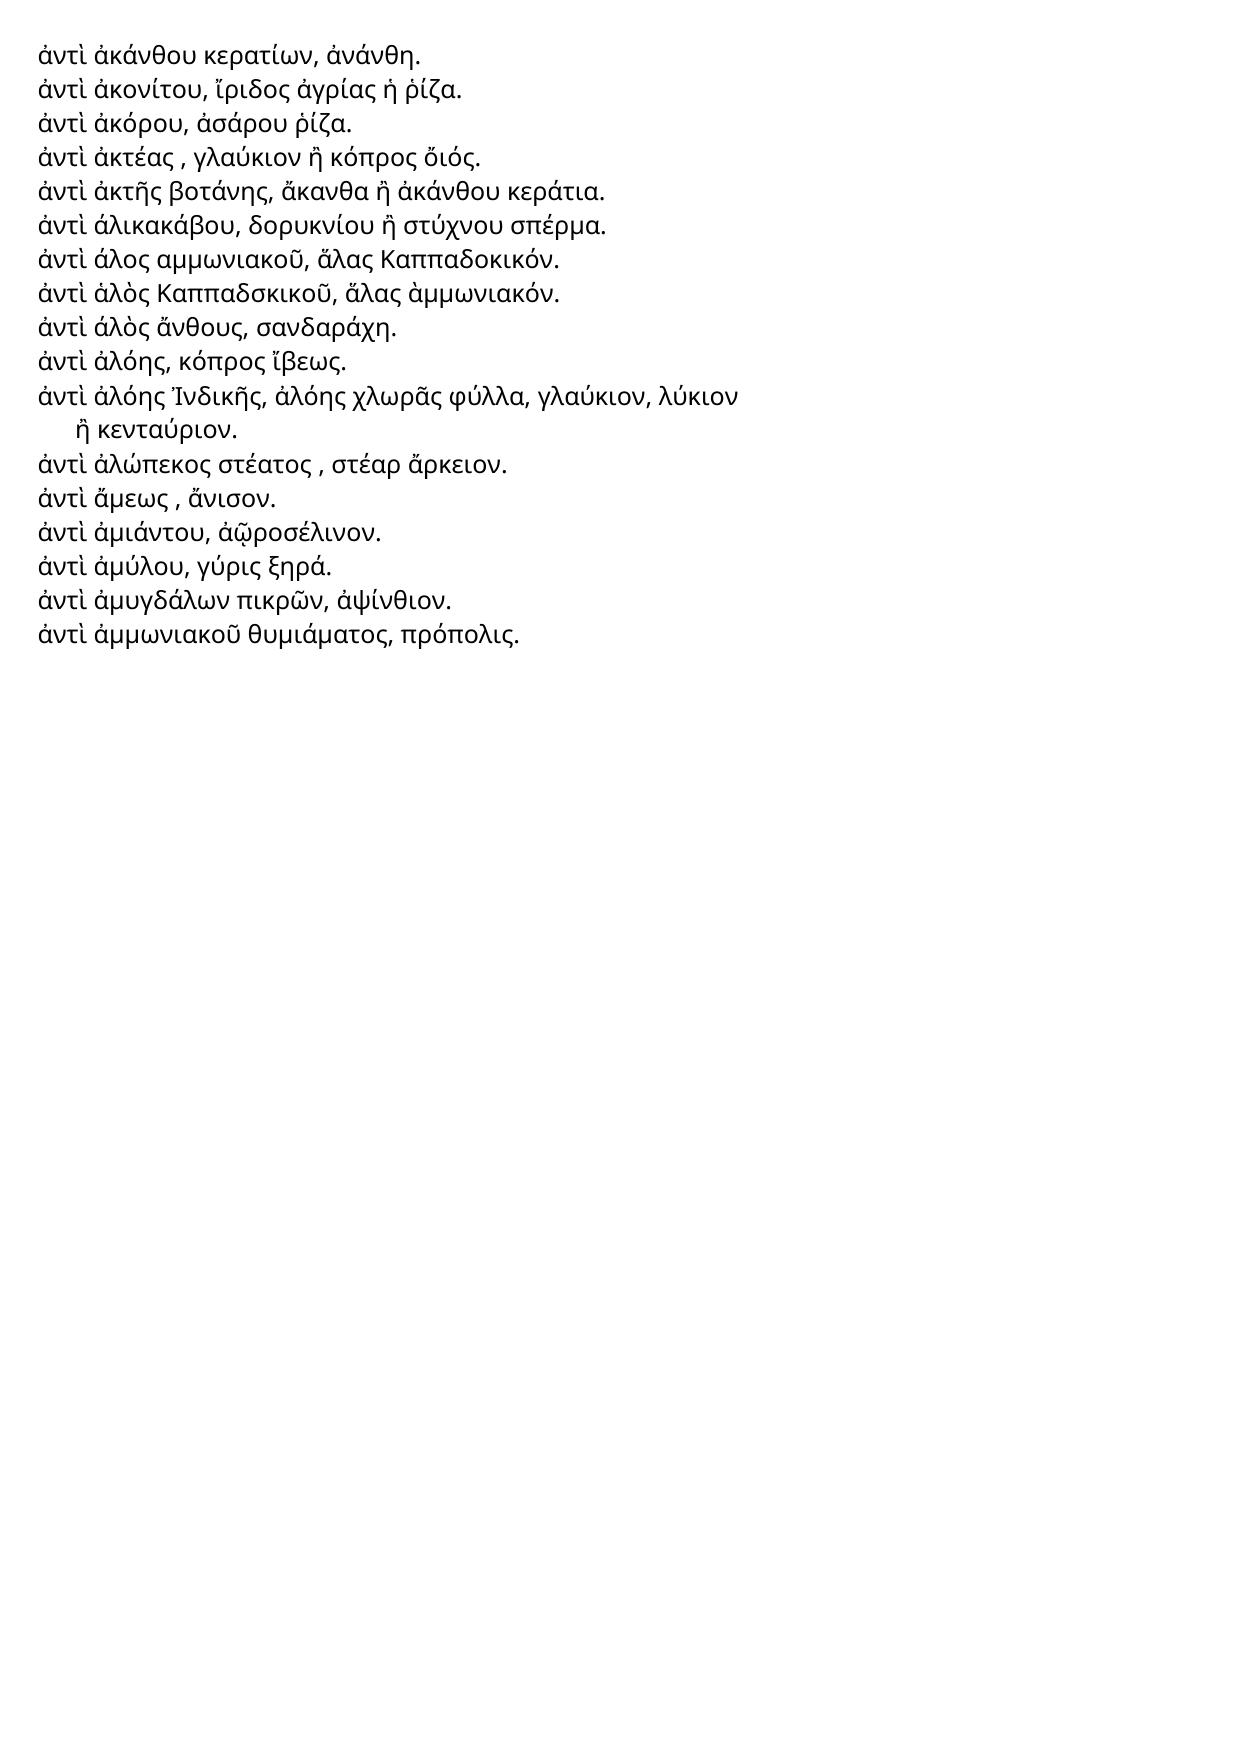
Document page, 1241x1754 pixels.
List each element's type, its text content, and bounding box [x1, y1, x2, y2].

text ἀντὶ ἄμεως , ἄνισον. [37, 480, 1203, 514]
text ἀντὶ άλικακάβου, δορυκνίου ἢ στύχνου σπέρμα. [37, 208, 1203, 242]
text ἀντὶ ἀλόης Ἰνδικῆς, ἀλόης χλωρᾶς φύλλα, γλαύκιον, λύκιον ἢ κενταύριον. [37, 378, 1203, 446]
text ἀντὶ άλὸς ἄνθους, σανδαράχη. [37, 310, 1203, 344]
text ἀντὶ ἀμμωνιακοῦ θυμιάματος, πρόπολις. [37, 617, 1203, 651]
text ἀντὶ ἀκονίτου, ἴριδος ἀγρίας ἡ ῥίζα. [37, 72, 1203, 106]
text ἀντὶ άλος αμμωνιακοῦ, ἅλας Καππαδοκικόν. [37, 242, 1203, 276]
text ἀντὶ ἀμύλου, γύρις ξηρά. [37, 548, 1203, 582]
text ἀντὶ ἀλόης, κόπρος ἴβεως. [37, 344, 1203, 378]
text ἀντὶ ἁλὸς Καππαδσκικοῦ, ἅλας ὰμμωνιακόν. [37, 276, 1203, 310]
text ἀντὶ ἀκόρου, ἀσάρου ῥίζα. [37, 106, 1203, 140]
text ἀντὶ ἀμιάντου, ἀῷροσέλινον. [37, 514, 1203, 548]
text ἀντὶ ἀμυγδάλων πικρῶν, ἀψίνθιον. [37, 582, 1203, 617]
text ἀντὶ ἀκάνθου κερατίων, ἀνάνθη. [37, 37, 1203, 72]
text ἀντὶ ἀκτέας , γλαύκιον ἢ κόπρος ὄιός. [37, 140, 1203, 174]
text ἀντὶ ἀκτῆς βοτάνης, ἄκανθα ἢ ἀκάνθου κεράτια. [37, 174, 1203, 208]
text ἀντὶ ἀλώπεκος στέατος , στέαρ ἄρκειον. [37, 446, 1203, 480]
